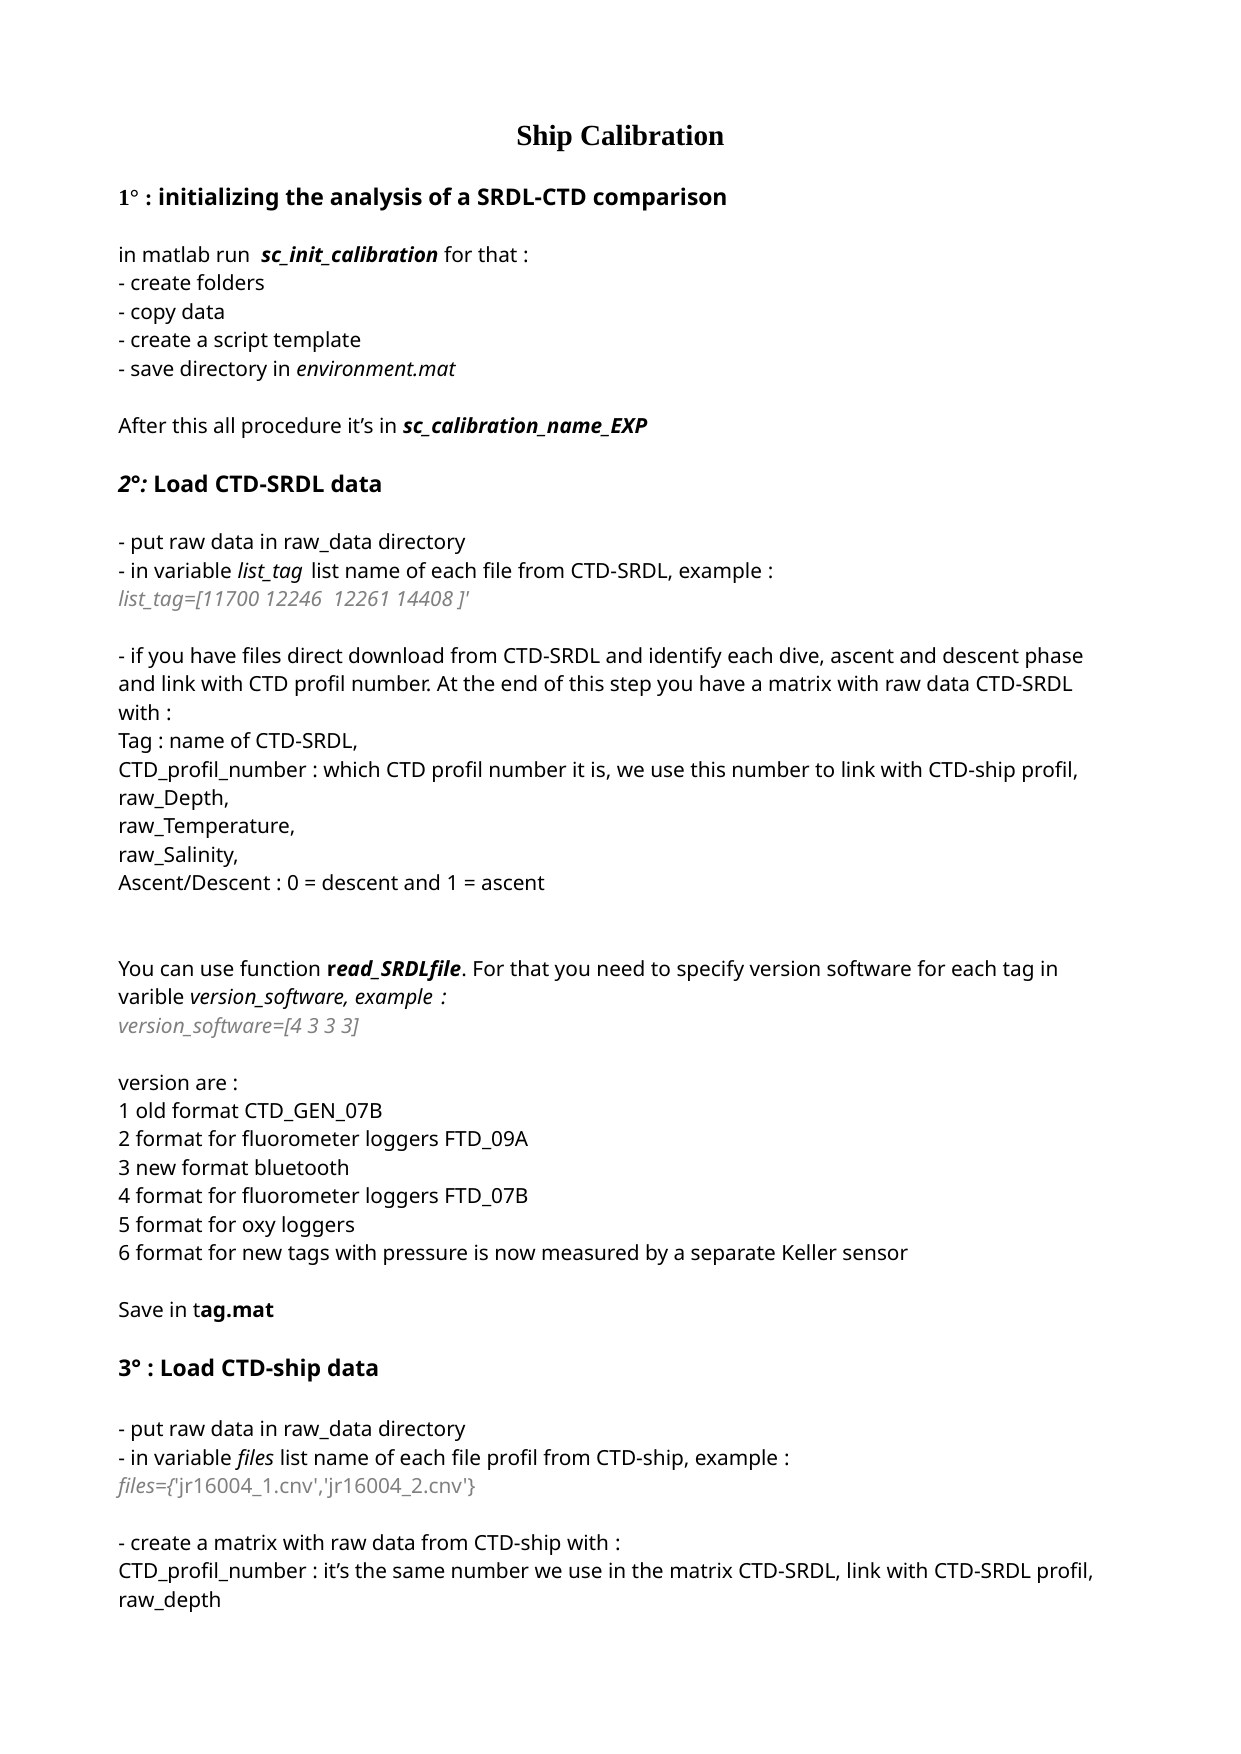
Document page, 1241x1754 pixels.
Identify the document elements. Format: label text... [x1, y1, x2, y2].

text 5 format for oxy loggers [118, 1210, 1122, 1238]
text - put raw data in raw_data directory [118, 527, 1122, 556]
text - in variable list_tag list name of each file from CTD-SRDL, example : [118, 556, 1122, 584]
text list_tag=[11700 12246 12261 14408 ]' [118, 584, 1122, 613]
text - save directory in environment.mat [118, 354, 1122, 382]
text 1 old format CTD_GEN_07B [118, 1096, 1122, 1124]
text - create folders [118, 268, 1122, 297]
text - put raw data in raw_data directory [118, 1414, 1122, 1443]
text After this all procedure it’s in sc_calibration_name_EXP [118, 411, 1122, 439]
text files={'jr16004_1.cnv','jr16004_2.cnv'} [118, 1471, 1122, 1500]
text version are : [118, 1068, 1122, 1096]
text - create a script template [118, 325, 1122, 354]
text raw_Temperature, [118, 812, 1122, 840]
text Tag : name of CTD-SRDL, [118, 726, 1122, 755]
text - if you have files direct download from CTD-SRDL and identify each dive, ascent and descent phase and link with CTD profil number. At the end of this step you have a matrix with raw data CTD-SRDL with : [118, 641, 1122, 726]
text in matlab run sc_init_calibration for that : [118, 240, 1122, 268]
text CTD_profil_number : it’s the same number we use in the matrix CTD-SRDL, link with CTD-SRDL profil, [118, 1557, 1122, 1585]
text 3 new format bluetooth [118, 1153, 1122, 1181]
text - create a matrix with raw data from CTD-ship with : [118, 1528, 1122, 1557]
text 4 format for fluorometer loggers FTD_07B [118, 1181, 1122, 1210]
text version_software=[4 3 3 3] [118, 1011, 1122, 1039]
text 3° : Load CTD-ship data [118, 1352, 1122, 1383]
text raw_Depth, [118, 783, 1122, 812]
text CTD_profil_number : which CTD profil number it is, we use this number to link with CTD-ship profil, [118, 755, 1122, 783]
text Save in tag.mat [118, 1295, 1122, 1323]
text You can use function read_SRDLfile. For that you need to specify version software for each tag in varible version_software, example : [118, 954, 1122, 1011]
text 2 format for fluorometer loggers FTD_09A [118, 1124, 1122, 1153]
text Ship Calibration [118, 118, 1122, 152]
text 6 format for new tags with pressure is now measured by a separate Keller sensor [118, 1238, 1122, 1267]
text raw_Salinity, [118, 840, 1122, 868]
text - in variable files list name of each file profil from CTD-ship, example : [118, 1443, 1122, 1471]
text raw_depth [118, 1585, 1122, 1613]
text 1° : initializing the analysis of a SRDL-CTD comparison [118, 180, 1122, 212]
text 2°: Load CTD-SRDL data [118, 468, 1122, 499]
text Ascent/Descent : 0 = descent and 1 = ascent [118, 868, 1122, 897]
text - copy data [118, 297, 1122, 325]
